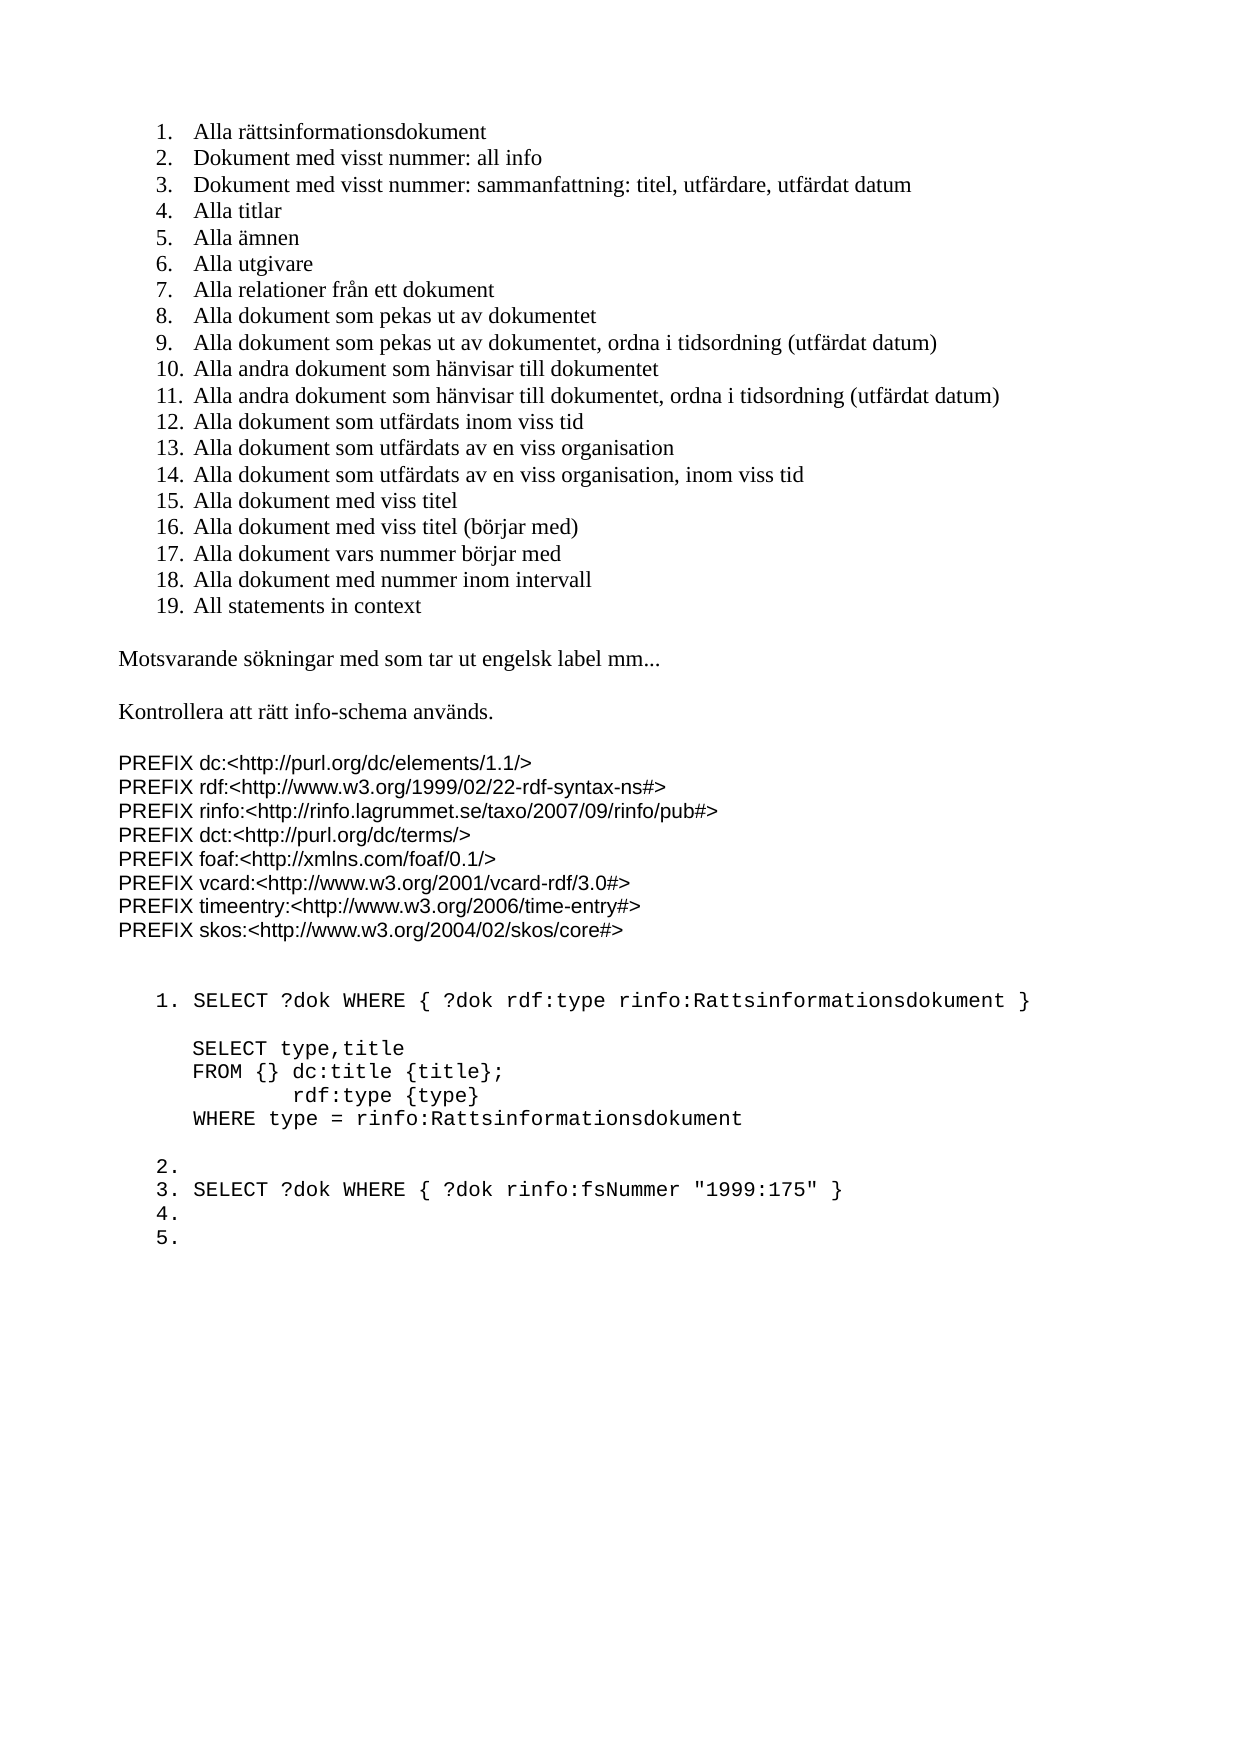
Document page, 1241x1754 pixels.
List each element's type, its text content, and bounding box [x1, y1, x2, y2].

text rdf:type {type} [118, 1085, 1122, 1108]
text PREFIX rinfo:<http://rinfo.lagrummet.se/taxo/2007/09/rinfo/pub#> [118, 798, 1122, 822]
list Alla dokument som pekas ut av dokumentet, ordna i tidsordning (utfärdat datum) [156, 329, 1122, 355]
list SELECT ?dok WHERE { ?dok rdf:type rinfo:Rattsinformationsdokument } [156, 990, 1122, 1014]
list Alla dokument som utfärdats av en viss organisation, inom viss tid [156, 461, 1122, 487]
list Alla utgivare [156, 250, 1122, 276]
text Kontrollera att rätt info-schema används. [118, 698, 1122, 724]
list All statements in context [156, 592, 1122, 619]
list Alla ämnen [156, 223, 1122, 250]
list Alla dokument med viss titel (börjar med) [156, 513, 1122, 540]
text SELECT type,title [118, 1037, 1122, 1061]
text FROM {} dc:title {title}; [118, 1061, 1122, 1085]
list Alla relationer från ett dokument [156, 276, 1122, 303]
text Motsvarande sökningar med som tar ut engelsk label mm... [118, 645, 1122, 672]
list Alla dokument med nummer inom intervall [156, 566, 1122, 592]
list Alla rättsinformationsdokument [156, 118, 1122, 144]
text PREFIX skos:<http://www.w3.org/2004/02/skos/core#> [118, 918, 1122, 942]
list Alla dokument med viss titel [156, 487, 1122, 513]
list WHERE type = rinfo:Rattsinformationsdokument [156, 1108, 1122, 1132]
text PREFIX dc:<http://purl.org/dc/elements/1.1/> [118, 751, 1122, 774]
list Dokument med visst nummer: sammanfattning: titel, utfärdare, utfärdat datum [156, 171, 1122, 197]
list Alla dokument vars nummer börjar med [156, 540, 1122, 566]
text PREFIX foaf:<http://xmlns.com/foaf/0.1/> [118, 846, 1122, 870]
list SELECT ?dok WHERE { ?dok rinfo:fsNummer "1999:175" } [156, 1179, 1122, 1203]
list Alla dokument som utfärdats inom viss tid [156, 408, 1122, 434]
list Alla andra dokument som hänvisar till dokumentet [156, 355, 1122, 382]
list Alla dokument som utfärdats av en viss organisation [156, 434, 1122, 461]
list Alla titlar [156, 197, 1122, 223]
list Alla andra dokument som hänvisar till dokumentet, ordna i tidsordning (utfärdat datum) [156, 382, 1122, 408]
text PREFIX timeentry:<http://www.w3.org/2006/time-entry#> [118, 894, 1122, 918]
text PREFIX rdf:<http://www.w3.org/1999/02/22-rdf-syntax-ns#> [118, 774, 1122, 798]
list Dokument med visst nummer: all info [156, 144, 1122, 171]
list Alla dokument som pekas ut av dokumentet [156, 303, 1122, 329]
text PREFIX dct:<http://purl.org/dc/terms/> [118, 822, 1122, 846]
text PREFIX vcard:<http://www.w3.org/2001/vcard-rdf/3.0#> [118, 870, 1122, 894]
